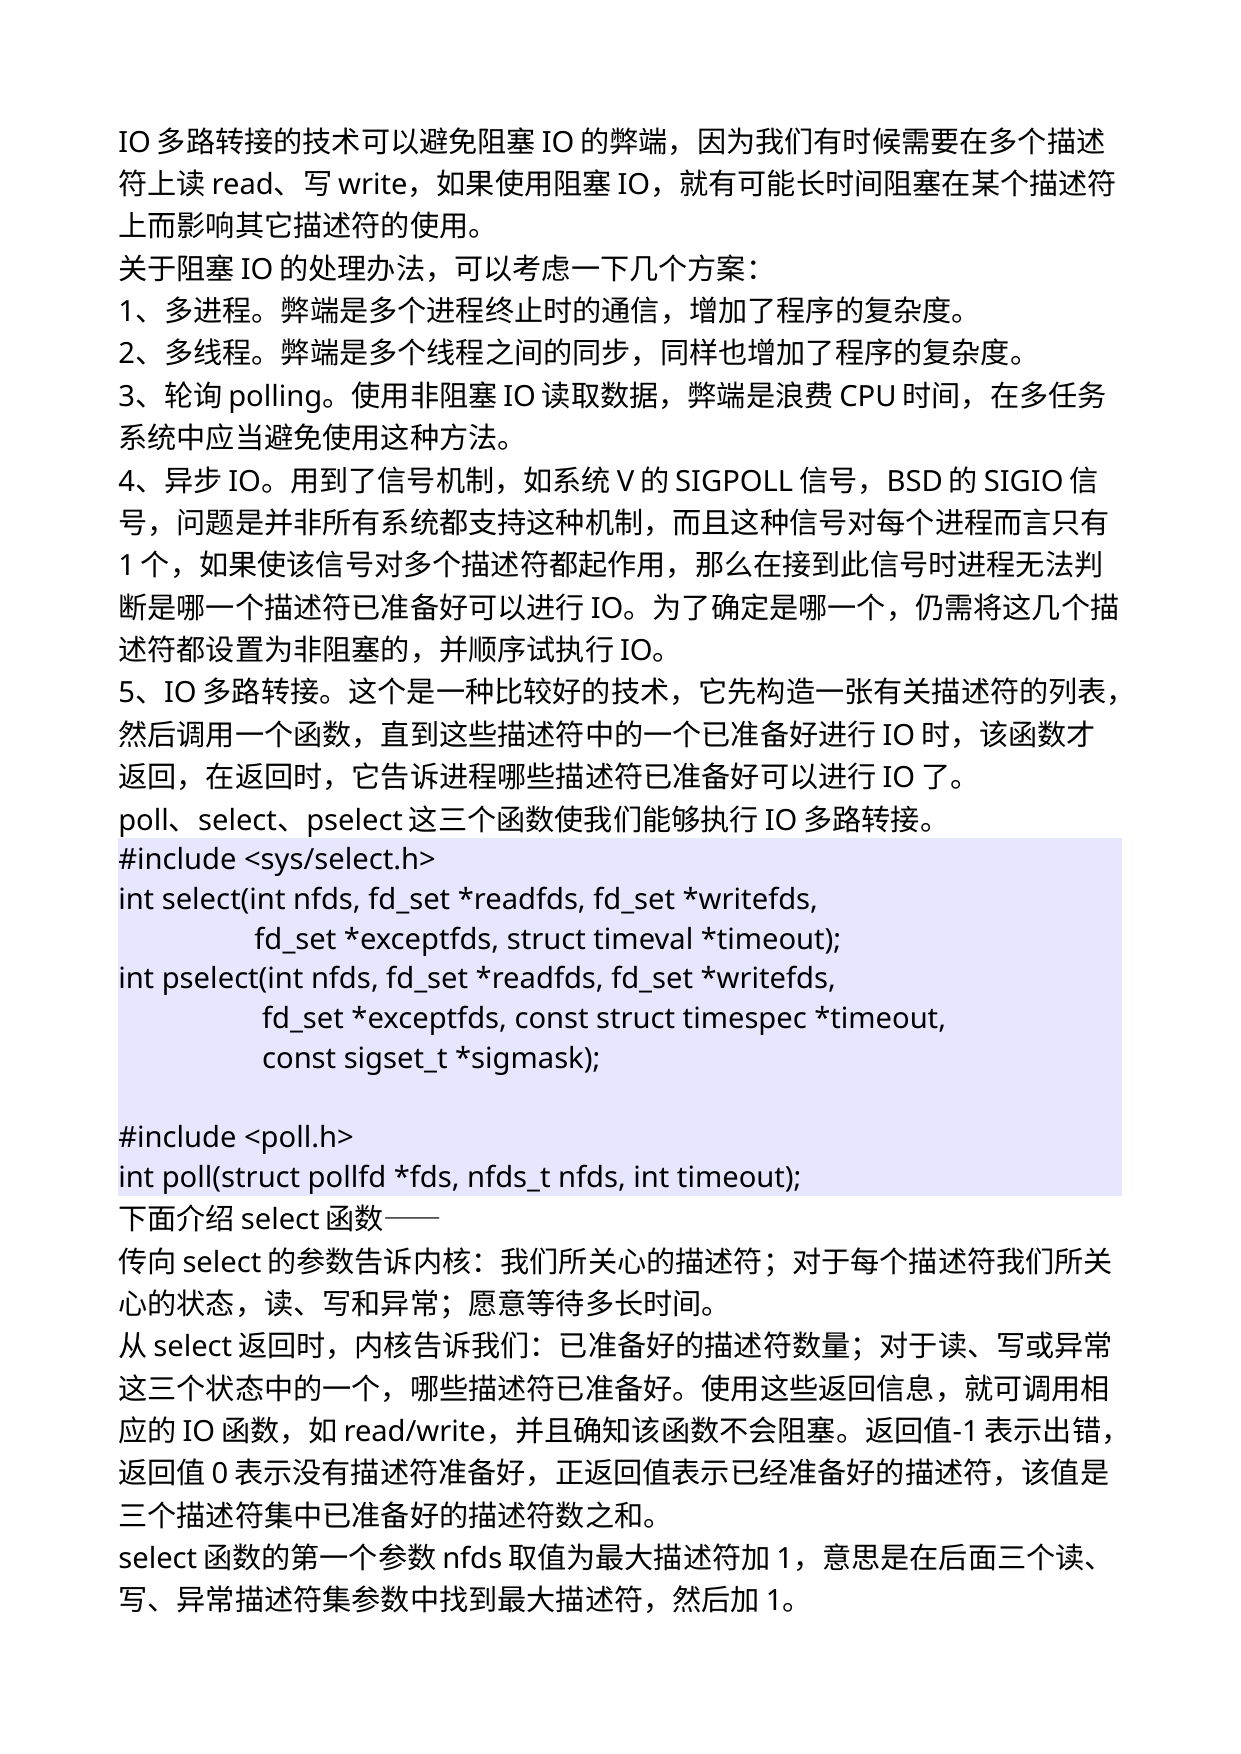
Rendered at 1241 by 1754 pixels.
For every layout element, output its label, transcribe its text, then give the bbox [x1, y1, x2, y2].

text 下面介绍select函数—— [118, 1196, 1122, 1238]
text 从select返回时，内核告诉我们：已准备好的描述符数量；对于读、写或异常这三个状态中的一个，哪些描述符已准备好。使用这些返回信息，就可调用相应的IO函数，如read/write，并且确知该函数不会阻塞。返回值-1表示出错，返回值0表示没有描述符准备好，正返回值表示已经准备好的描述符，该值是三个描述符集中已准备好的描述符数之和。 [118, 1323, 1122, 1534]
text 1、多进程。弊端是多个进程终止时的通信，增加了程序的复杂度。 [118, 288, 1122, 330]
text poll、select、pselect这三个函数使我们能够执行IO多路转接。 [118, 796, 1122, 838]
text int poll(struct pollfd *fds, nfds_t nfds, int timeout); [118, 1156, 1122, 1196]
text int pselect(int nfds, fd_set *readfds, fd_set *writefds, [118, 958, 1122, 997]
text 5、IO多路转接。这个是一种比较好的技术，它先构造一张有关描述符的列表，然后调用一个函数，直到这些描述符中的一个已准备好进行IO时，该函数才返回，在返回时，它告诉进程哪些描述符已准备好可以进行IO了。 [118, 669, 1122, 796]
text #include <sys/select.h> [118, 838, 1122, 878]
text IO多路转接的技术可以避免阻塞IO的弊端，因为我们有时候需要在多个描述符上读read、写write，如果使用阻塞IO，就有可能长时间阻塞在某个描述符上而影响其它描述符的使用。 [118, 118, 1122, 245]
text select函数的第一个参数nfds取值为最大描述符加1，意思是在后面三个读、写、异常描述符集参数中找到最大描述符，然后加1。 [118, 1534, 1122, 1619]
text 3、轮询polling。使用非阻塞IO读取数据，弊端是浪费CPU时间，在多任务系统中应当避免使用这种方法。 [118, 372, 1122, 457]
text int select(int nfds, fd_set *readfds, fd_set *writefds, [118, 878, 1122, 918]
text #include <poll.h> [118, 1116, 1122, 1156]
text const sigset_t *sigmask); [118, 1037, 1122, 1077]
text 传向select的参数告诉内核：我们所关心的描述符；对于每个描述符我们所关心的状态，读、写和异常；愿意等待多长时间。 [118, 1238, 1122, 1323]
text 2、多线程。弊端是多个线程之间的同步，同样也增加了程序的复杂度。 [118, 330, 1122, 372]
text fd_set *exceptfds, struct timeval *timeout); [118, 918, 1122, 958]
text 关于阻塞IO的处理办法，可以考虑一下几个方案： [118, 245, 1122, 288]
text fd_set *exceptfds, const struct timespec *timeout, [118, 997, 1122, 1037]
text 4、异步IO。用到了信号机制，如系统V的SIGPOLL信号，BSD的SIGIO信号，问题是并非所有系统都支持这种机制，而且这种信号对每个进程而言只有1个，如果使该信号对多个描述符都起作用，那么在接到此信号时进程无法判断是哪一个描述符已准备好可以进行IO。为了确定是哪一个，仍需将这几个描述符都设置为非阻塞的，并顺序试执行IO。 [118, 457, 1122, 669]
